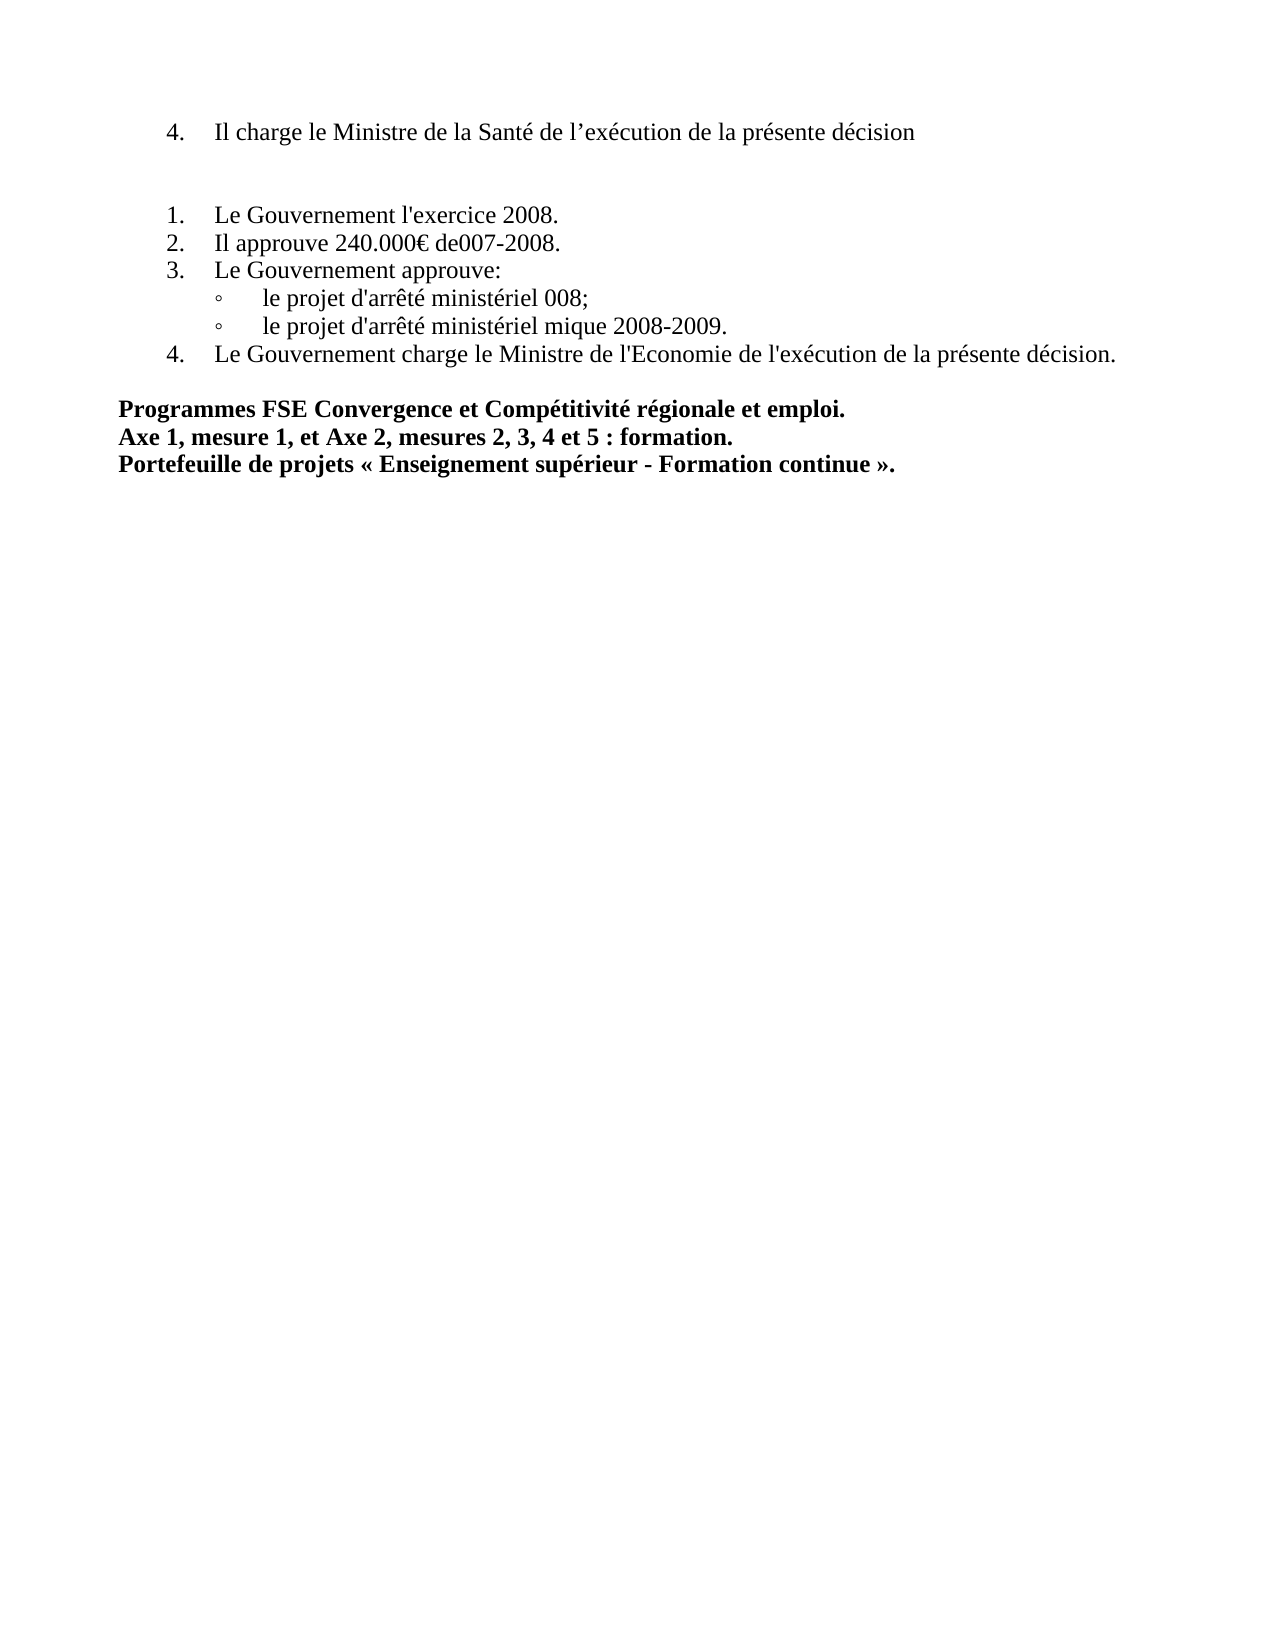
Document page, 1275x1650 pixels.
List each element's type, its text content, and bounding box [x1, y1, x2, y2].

list Il charge le Ministre de la Santé de l’exécution de la présente décision [166, 118, 1157, 146]
list Le Gouvernement l'exercice 2008. [166, 201, 1157, 229]
list Le Gouvernement approuve: [166, 257, 1157, 284]
list Le Gouvernement charge le Ministre de l'Economie de l'exécution de la présente décision. [166, 340, 1157, 367]
text Portefeuille de projets « Enseignement supérieur - Formation continue ». [118, 451, 1157, 478]
list le projet d'arrêté ministériel mique 2008-2009. [214, 312, 1157, 340]
text Axe 1, mesure 1, et Axe 2, mesures 2, 3, 4 et 5 : formation. [118, 423, 1157, 451]
list le projet d'arrêté ministériel 008; [214, 284, 1157, 312]
text Programmes FSE Convergence et Compétitivité régionale et emploi. [118, 395, 1157, 423]
list Il approuve 240.000€ de007-2008. [166, 229, 1157, 257]
